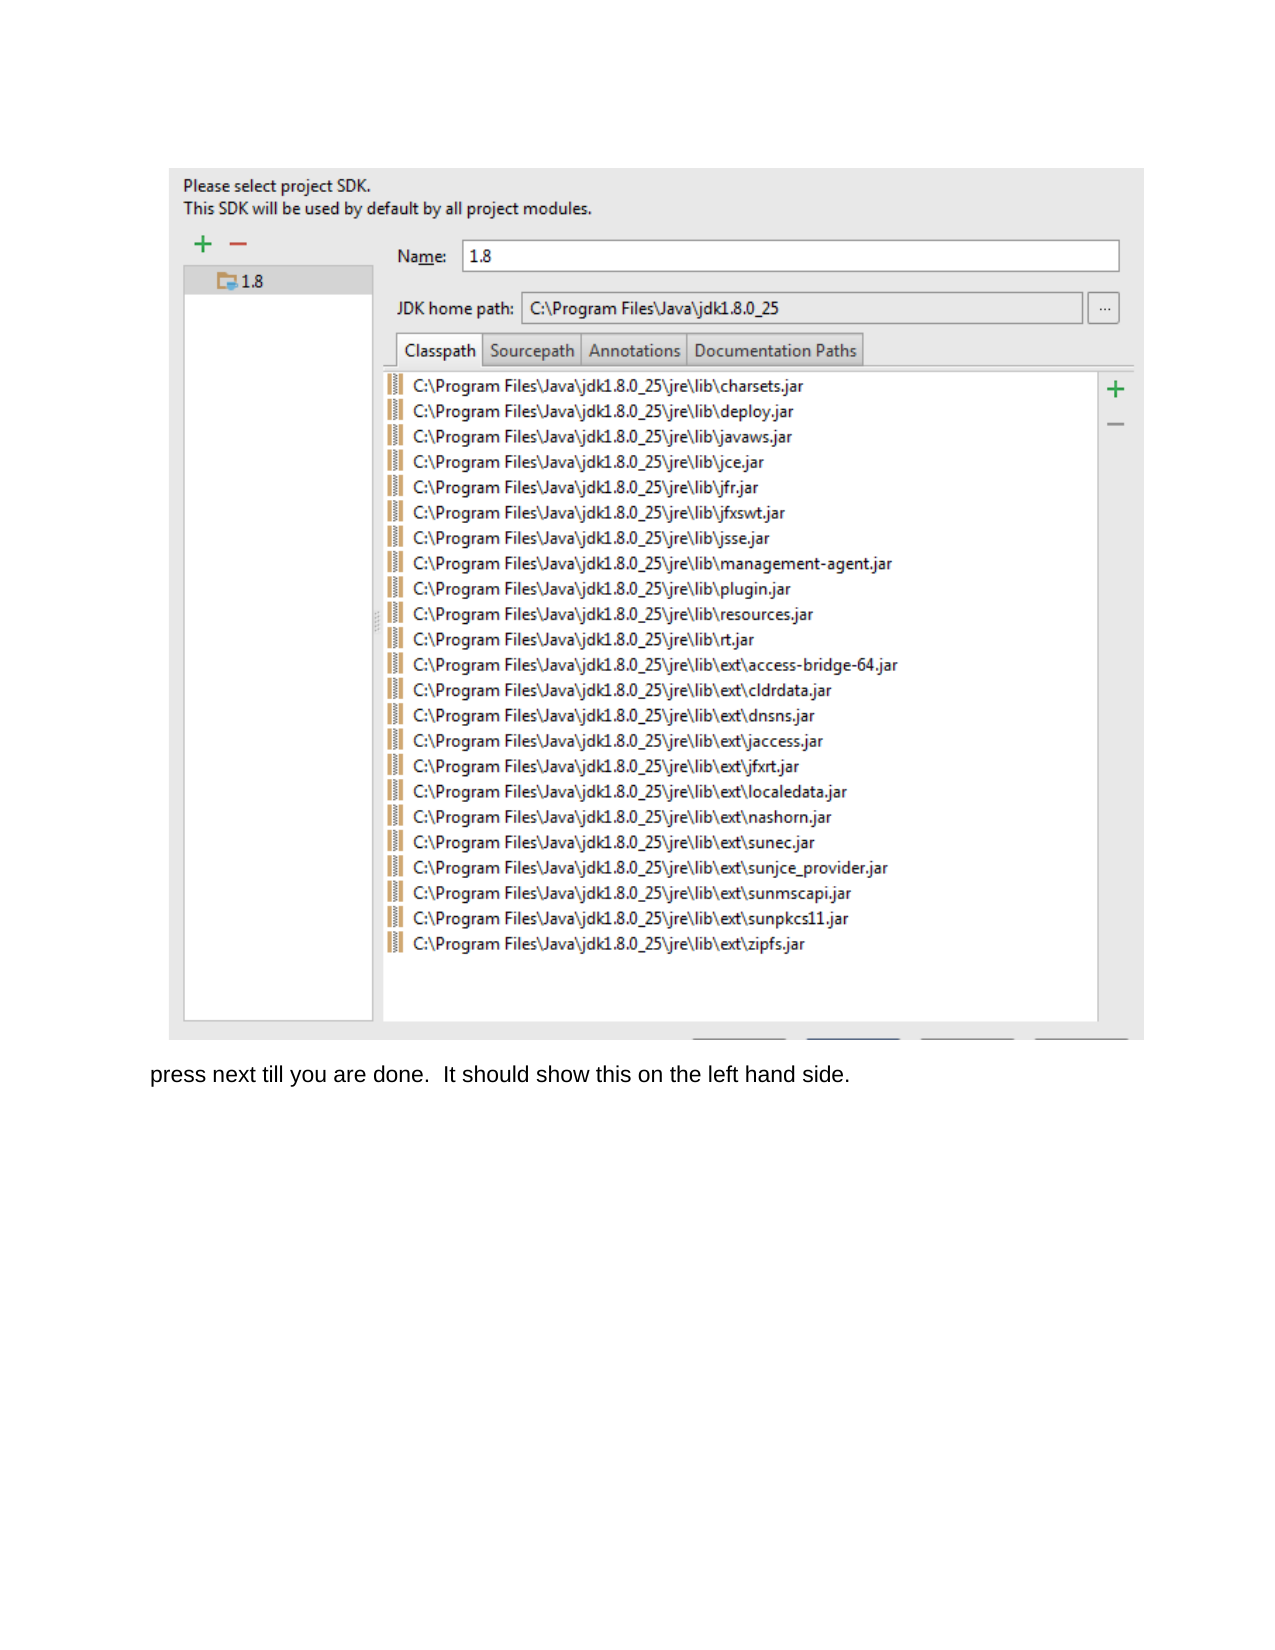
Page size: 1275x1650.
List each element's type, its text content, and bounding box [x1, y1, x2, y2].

text press next till you are done. It should show this on the left hand side. [150, 1062, 1125, 1088]
picture [168, 168, 1144, 1040]
